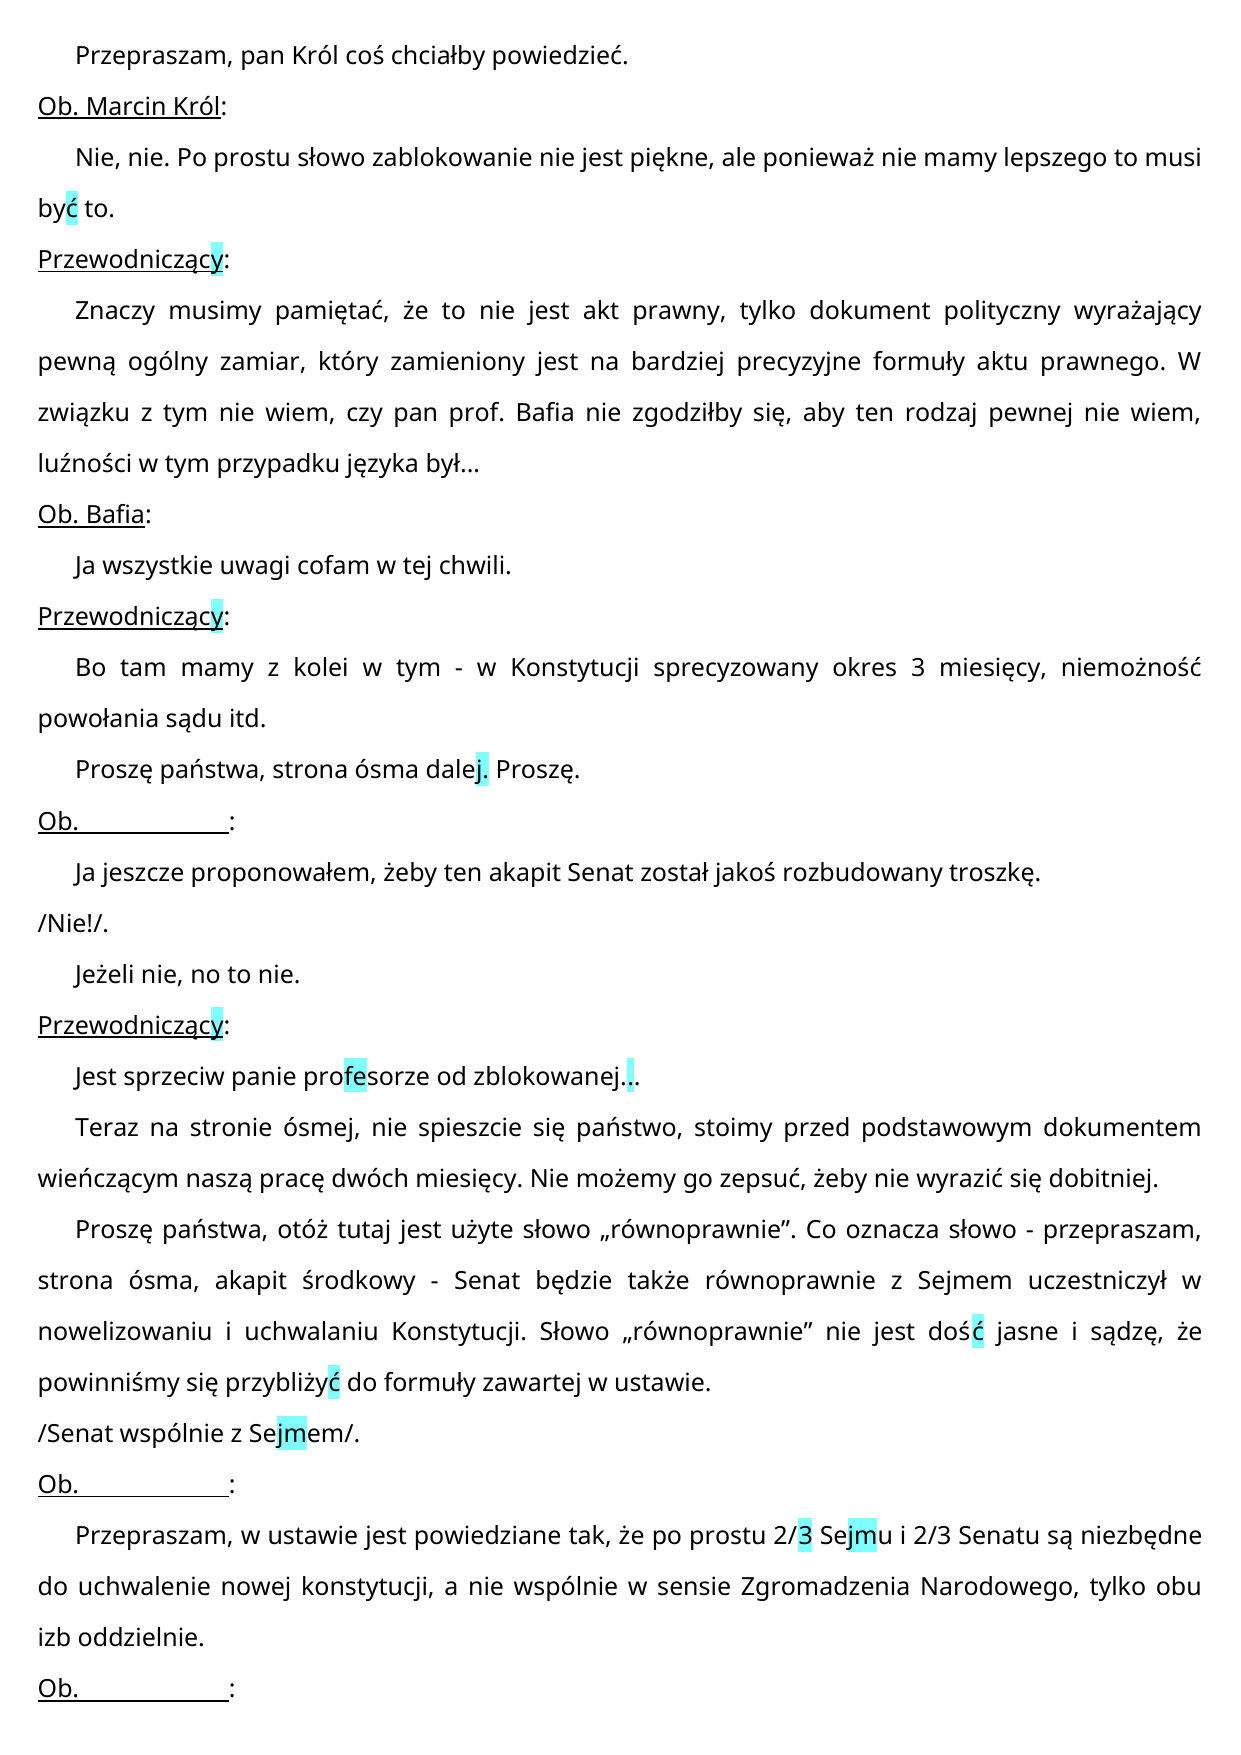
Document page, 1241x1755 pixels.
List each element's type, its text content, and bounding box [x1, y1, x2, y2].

text Proszę państwa, otóż tutaj jest użyte słowo „równoprawnie”. Co oznacza słowo - przepraszam, strona ósma, akapit środkowy - Senat będzie także równoprawnie z Sejmem uczestniczył w nowelizowaniu i uchwalaniu Konstytucji. Słowo „równoprawnie” nie jest dość jasne i sądzę, że powinniśmy się przybliżyć do formuły zawartej w ustawie. [37, 1211, 1203, 1399]
text Nie, nie. Po prostu słowo zablokowanie nie jest piękne, ale ponieważ nie mamy lepszego to musi być to. [37, 139, 1203, 225]
text Przewodniczący: [37, 599, 1203, 633]
text /Nie!/. [37, 905, 1203, 939]
text Przepraszam, w ustawie jest powiedziane tak, że po prostu 2/3 Sejmu i 2/3 Senatu są niezbędne do uchwalenie nowej konstytucji, a nie wspólnie w sensie Zgromadzenia Narodowego, tylko obu izb oddzielnie. [37, 1518, 1203, 1654]
text /Senat wspólnie z Sejmem/. [37, 1416, 1203, 1450]
text Znaczy musimy pamiętać, że to nie jest akt prawny, tylko dokument polityczny wyrażający pewną ogólny zamiar, który zamieniony jest na bardziej precyzyjne formuły aktu prawnego. W związku z tym nie wiem, czy pan prof. Bafia nie zgodziłby się, aby ten rodzaj pewnej nie wiem, luźności w tym przypadku języka był... [37, 293, 1203, 480]
text Ja jeszcze proponowałem, żeby ten akapit Senat został jakoś rozbudowany troszkę. [37, 854, 1203, 888]
text Bo tam mamy z kolei w tym - w Konstytucji sprecyzowany okres 3 miesięcy, niemożność powołania sądu itd. [37, 650, 1203, 735]
text Przewodniczący: [37, 242, 1203, 276]
text Ob. : [37, 1467, 1203, 1501]
text Ob. : [37, 1671, 1203, 1705]
text Przewodniczący: [37, 1007, 1203, 1041]
text Przepraszam, pan Król coś chciałby powiedzieć. [37, 37, 1203, 72]
text Ob. Marcin Król: [37, 88, 1203, 123]
text Ob. Bafia: [37, 497, 1203, 531]
text Ob. : [37, 803, 1203, 837]
text Ja wszystkie uwagi cofam w tej chwili. [37, 548, 1203, 582]
text Jest sprzeciw panie profesorze od zblokowanej... [37, 1058, 1203, 1092]
text Teraz na stronie ósmej, nie spieszcie się państwo, stoimy przed podstawowym dokumentem wieńczącym naszą pracę dwóch miesięcy. Nie możemy go zepsuć, żeby nie wyrazić się dobitniej. [37, 1109, 1203, 1194]
text Proszę państwa, strona ósma dalej. Proszę. [37, 752, 1203, 786]
text Jeżeli nie, no to nie. [37, 956, 1203, 990]
